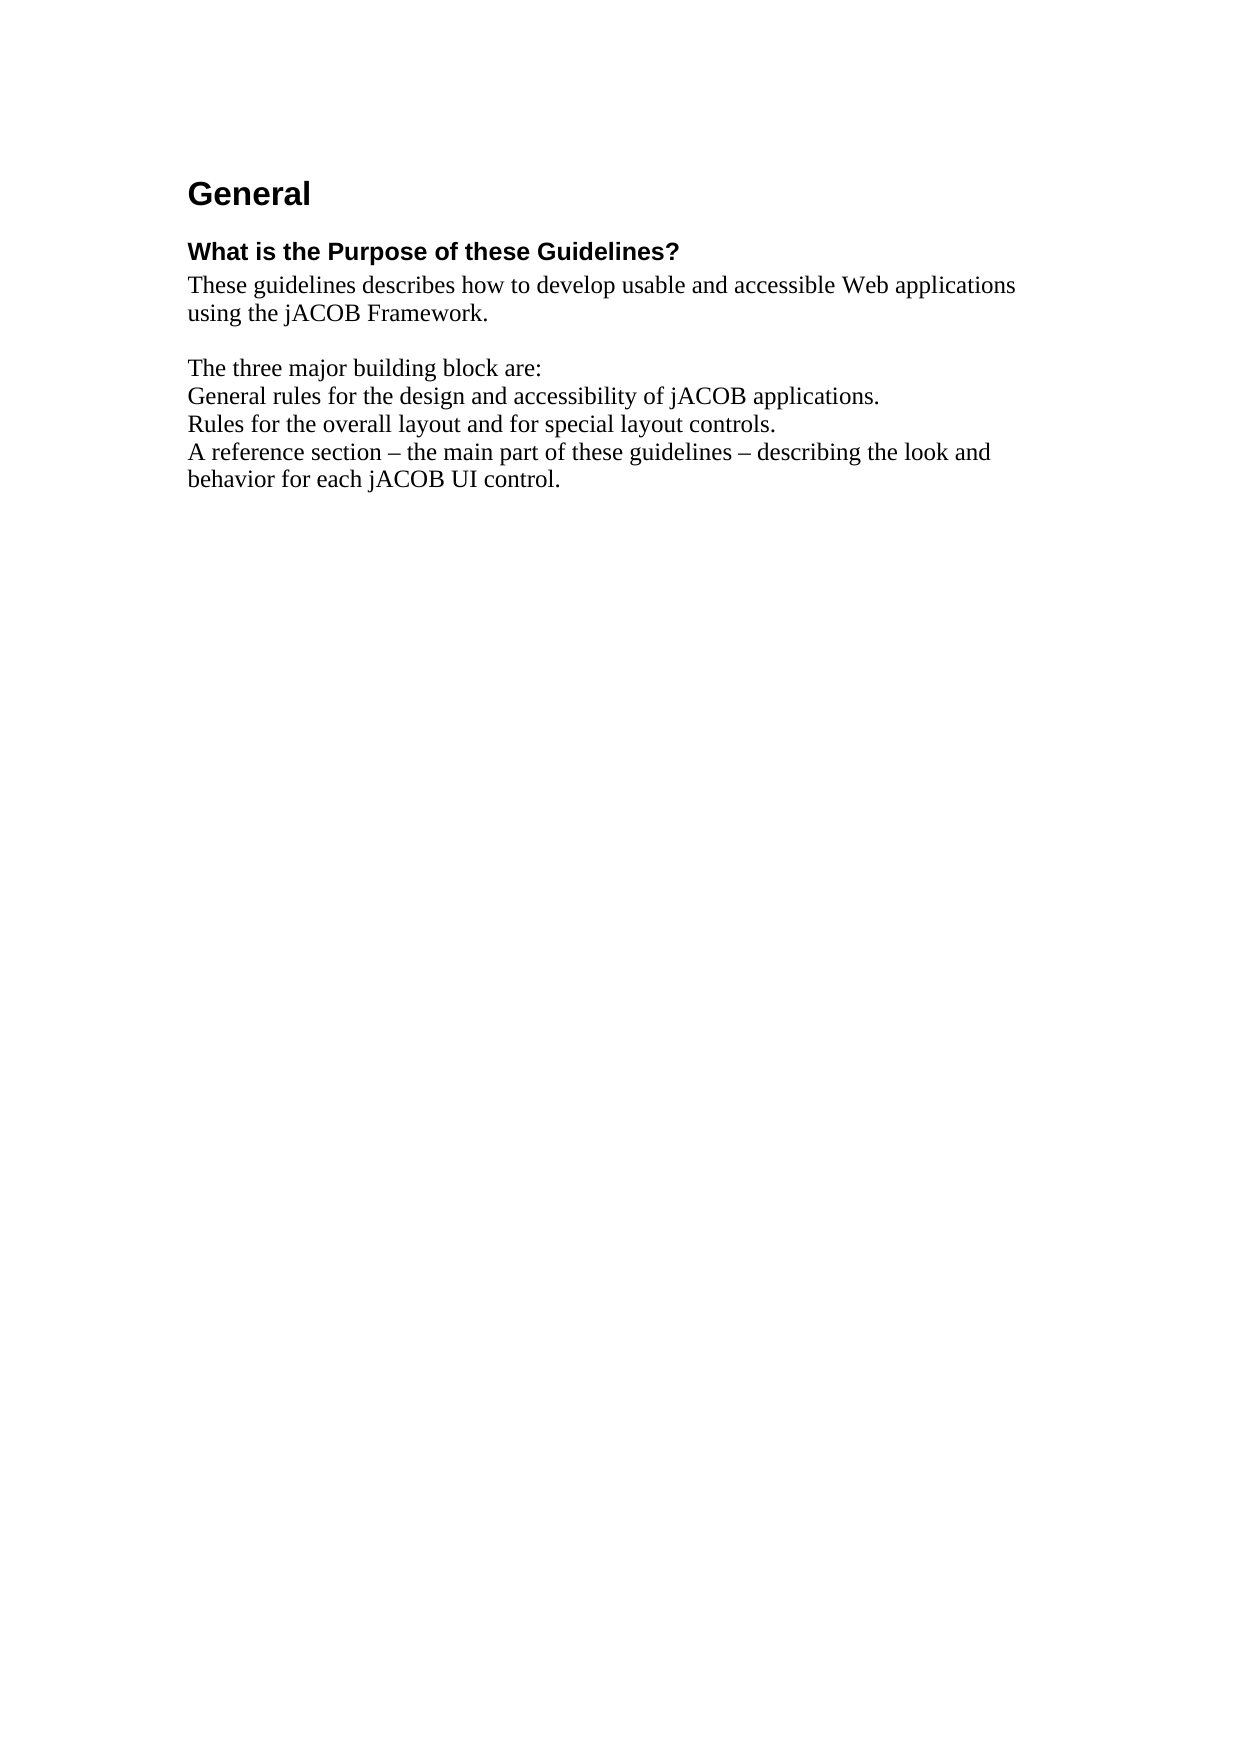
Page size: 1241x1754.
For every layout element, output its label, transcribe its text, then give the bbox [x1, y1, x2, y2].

text These guidelines describes how to develop usable and accessible Web applications using the jACOB Framework. [187, 271, 1053, 327]
text General rules for the design and accessibility of jACOB applications. [187, 382, 1053, 410]
subtitle What is the Purpose of these Guidelines? [187, 237, 1053, 265]
text Rules for the overall layout and for special layout controls. [187, 410, 1053, 438]
text The three major building block are: [187, 354, 1053, 382]
subtitle General [187, 175, 1053, 212]
text A reference section – the main part of these guidelines – describing the look and behavior for each jACOB UI control. [187, 438, 1053, 493]
